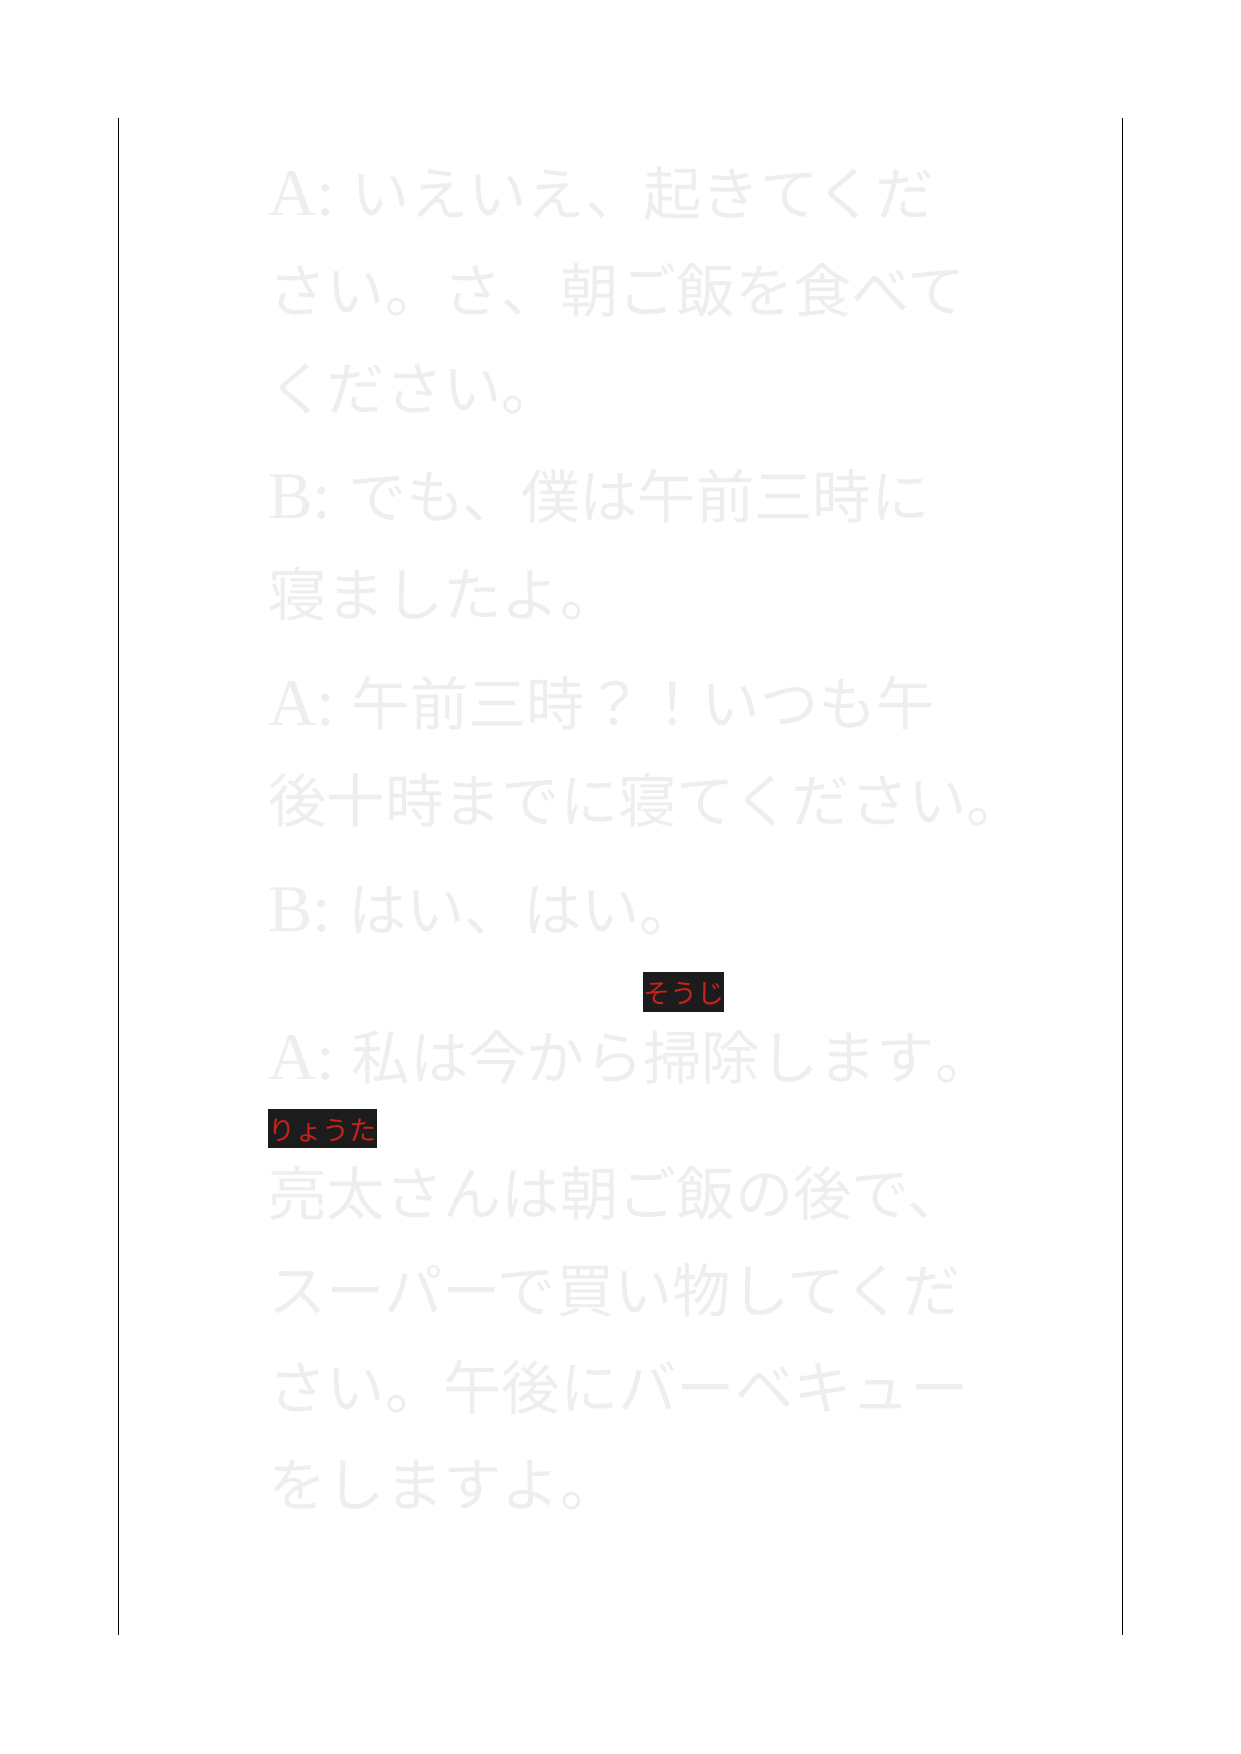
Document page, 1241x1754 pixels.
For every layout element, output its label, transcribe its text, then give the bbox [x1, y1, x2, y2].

text A: 午前三時？！いつも午後十時までに寝てください。 [268, 657, 972, 839]
text A: いえいえ、起きてください。さ、朝ご飯を食べてください。 [268, 148, 972, 427]
text B: でも、僕は午前三時に寝ましたよ。 [268, 451, 972, 633]
text B: はい、はい。 [268, 863, 972, 948]
text A: 私は今から掃除そうじします。亮太りょうたさんは朝ご飯の後で、スーパーで買い物してください。午後にバーベキューをしますよ。 [268, 972, 972, 1524]
